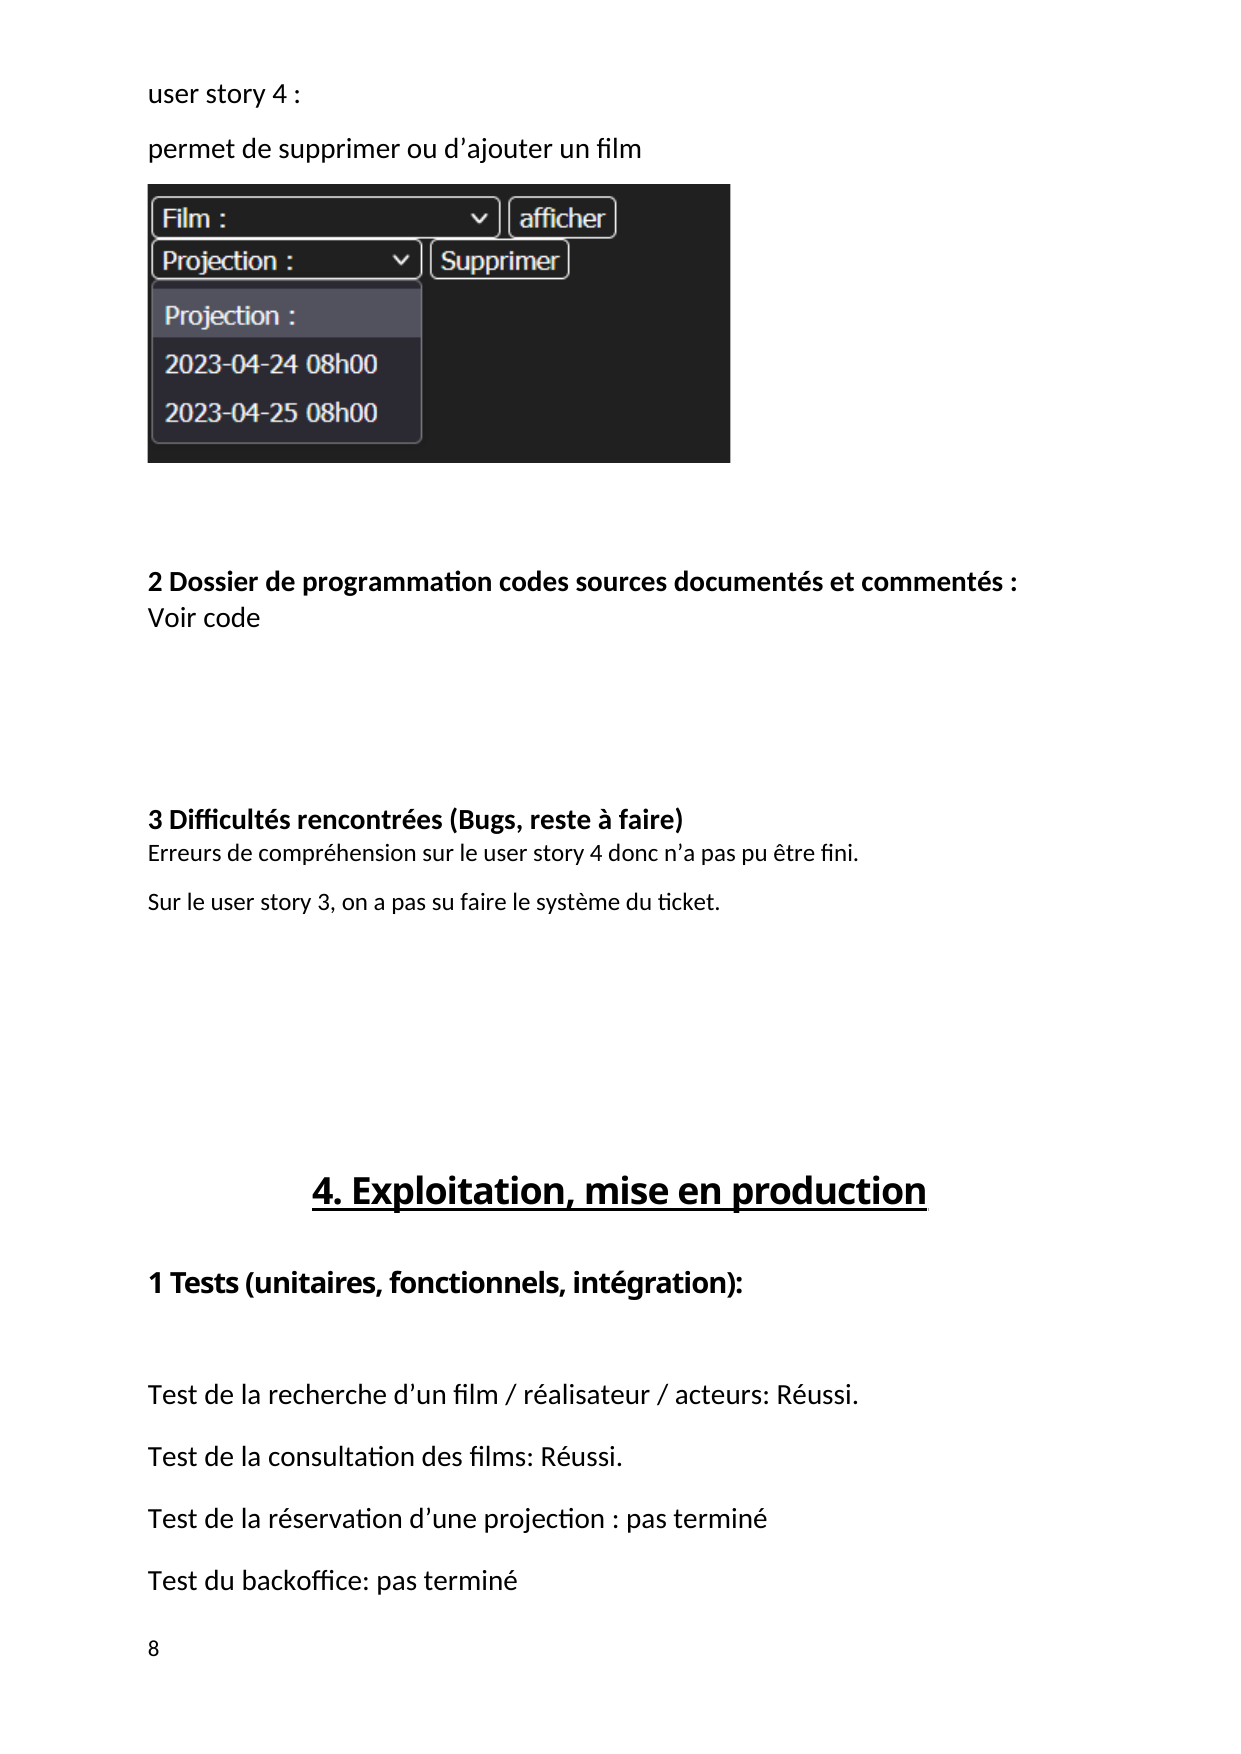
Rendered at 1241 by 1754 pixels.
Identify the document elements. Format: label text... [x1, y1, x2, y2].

text Test de la recherche d’un film / réalisateur / acteurs: Réussi. [148, 1376, 1093, 1412]
text 4. Exploitation, mise en production [148, 1165, 1093, 1216]
text Test de la réservation d’une projection : pas terminé [148, 1500, 1093, 1536]
text Erreurs de compréhension sur le user story 4 donc n’a pas pu être fini. [148, 837, 1093, 867]
text 2 Dossier de programmation codes sources documentés et commentés : [148, 563, 1093, 599]
text Voir code [148, 599, 1093, 634]
text Sur le user story 3, on a pas su faire le système du ticket. [148, 886, 1093, 917]
text 1 Tests (unitaires, fonctionnels, intégration): [148, 1262, 1093, 1302]
text permet de supprimer ou d’ajouter un film [148, 130, 1093, 165]
text Test de la consultation des films: Réussi. [148, 1438, 1093, 1474]
text 3 Difficultés rencontrées (Bugs, reste à faire) [148, 801, 1093, 837]
text user story 4 : [148, 75, 1093, 111]
text Test du backoffice: pas terminé [148, 1562, 1093, 1598]
